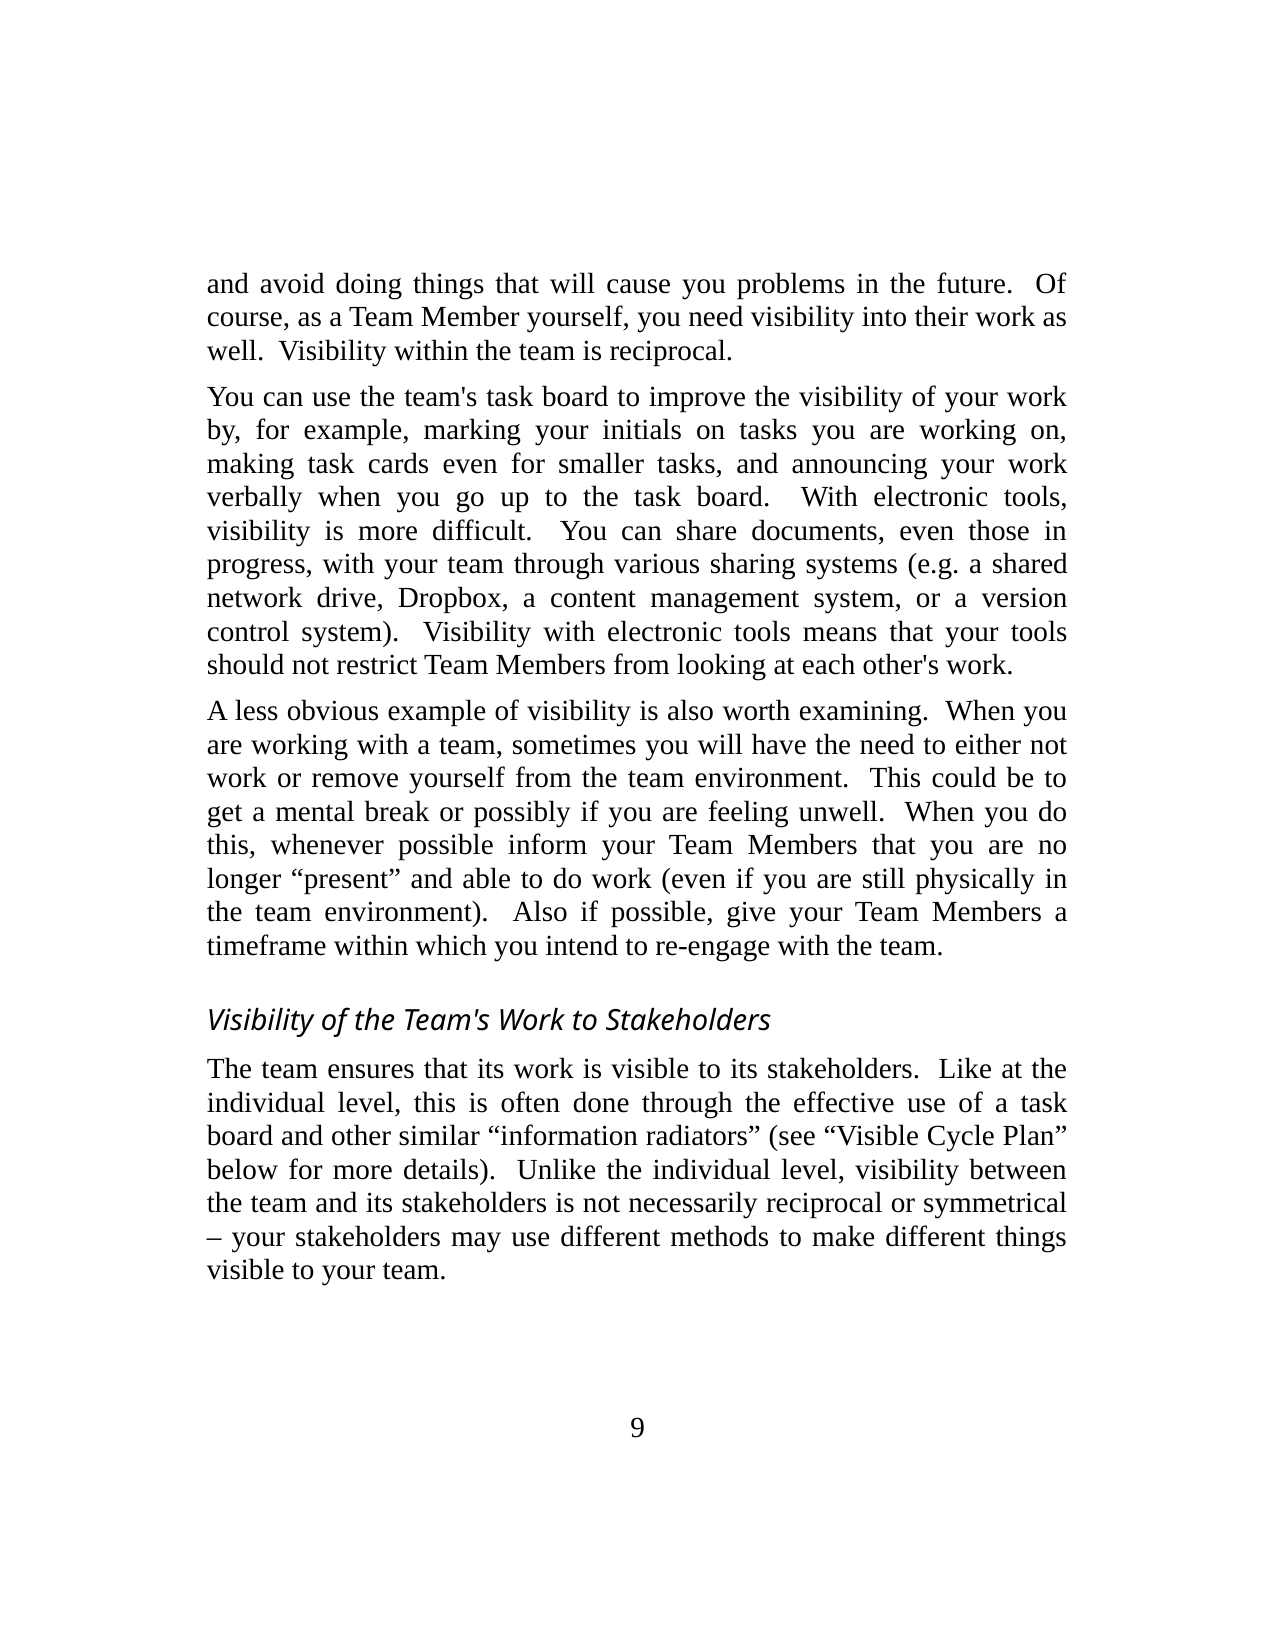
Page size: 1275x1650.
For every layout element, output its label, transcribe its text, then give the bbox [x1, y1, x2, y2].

text The team ensures that its work is visible to its stakeholders. Like at the individual level, this is often done through the effective use of a task board and other similar “information radiators” (see “Visible Cycle Plan” below for more details). Unlike the individual level, visibility between the team and its stakeholders is not necessarily reciprocal or symmetrical – your stakeholders may use different methods to make different things visible to your team. [207, 1051, 1068, 1286]
subtitle Visibility of the Team's Work to Stakeholders [207, 999, 1068, 1039]
text and avoid doing things that will cause you problems in the future. Of course, as a Team Member yourself, you need visibility into their work as well. Visibility within the team is reciprocal. [207, 266, 1068, 366]
text You can use the team's task board to improve the visibility of your work by, for example, marking your initials on tasks you are working on, making task cards even for smaller tasks, and announcing your work verbally when you go up to the task board. With electronic tools, visibility is more difficult. You can share documents, even those in progress, with your team through various sharing systems (e.g. a shared network drive, Dropbox, a content management system, or a version control system). Visibility with electronic tools means that your tools should not restrict Team Members from looking at each other's work. [207, 379, 1068, 681]
text A less obvious example of visibility is also worth examining. When you are working with a team, sometimes you will have the need to either not work or remove yourself from the team environment. This could be to get a mental break or possibly if you are feeling unwell. When you do this, whenever possible inform your Team Members that you are no longer “present” and able to do work (even if you are still physically in the team environment). Also if possible, give your Team Members a timeframe within which you intend to re-engage with the team. [207, 693, 1068, 962]
